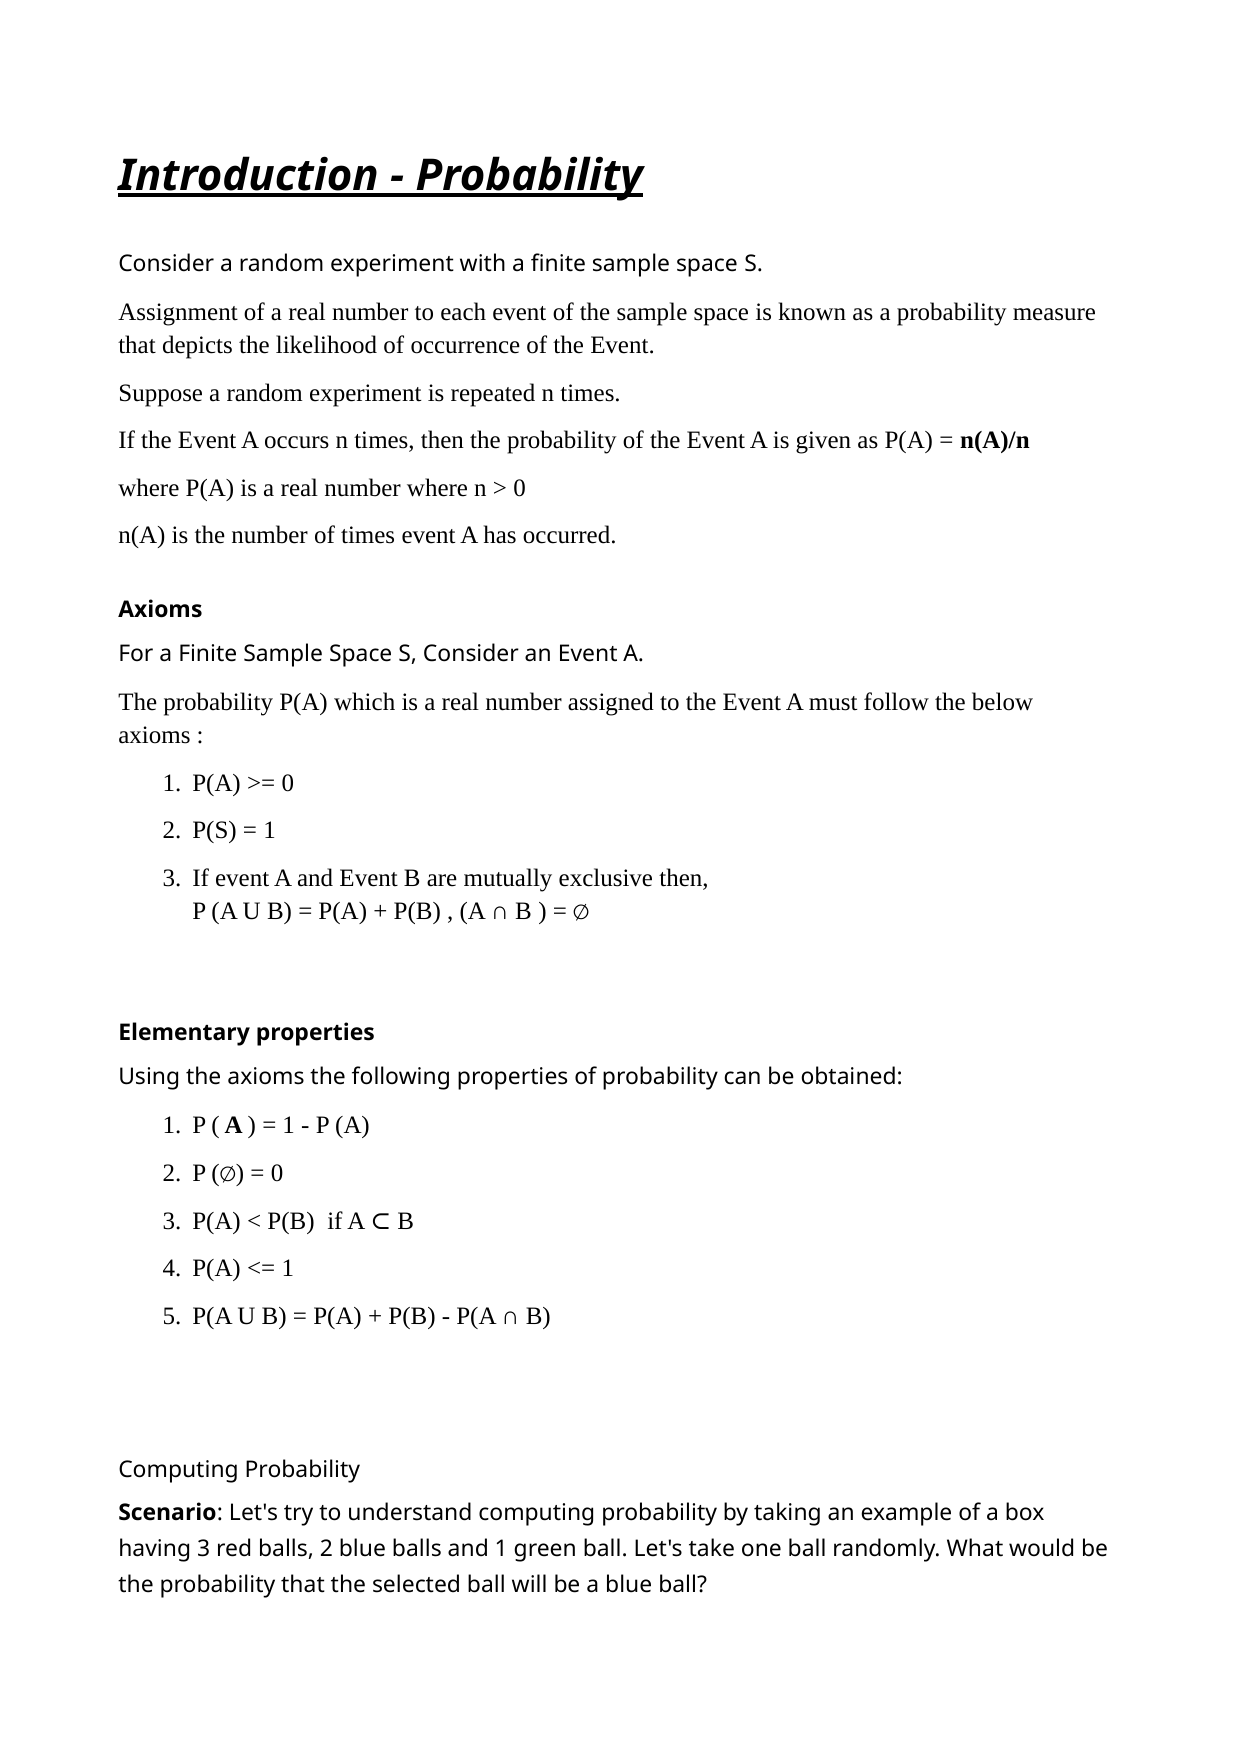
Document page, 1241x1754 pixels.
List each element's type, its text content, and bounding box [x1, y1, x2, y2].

list If event A and Event B are mutually exclusive then, P (A U B) = P(A) + P(B) , (A ∩ B ) = ∅ [162, 863, 1122, 925]
list P(A) <= 1 [162, 1253, 1122, 1282]
list P (∅) = 0 [162, 1158, 1122, 1187]
text Using the axioms the following properties of probability can be obtained: [118, 1060, 1122, 1091]
text n(A) is the number of times event A has occurred. [118, 520, 1122, 549]
text Scenario: Let's try to understand computing probability by taking an example of a box having 3 red balls, 2 blue balls and 1 green ball. Let's take one ball randomly. What would be the probability that the selected ball will be a blue ball? [118, 1496, 1122, 1599]
subtitle Introduction - Probability [118, 143, 1122, 203]
text The probability P(A) which is a real number assigned to the Event A must follow the below axioms : [118, 687, 1122, 749]
text Assignment of a real number to each event of the sample space is known as a probability measure that depicts the likelihood of occurrence of the Event. [118, 297, 1122, 359]
subtitle Elementary properties [118, 1016, 1122, 1048]
text Consider a random experiment with a finite sample space S. [118, 246, 1122, 278]
text For a Finite Sample Space S, Consider an Event A. [118, 637, 1122, 668]
list P(S) = 1 [162, 816, 1122, 844]
subtitle Axioms [118, 593, 1122, 624]
list P ( A ) = 1 - P (A) [162, 1111, 1122, 1139]
list P(A U B) = P(A) + P(B) - P(A ∩ B) [162, 1301, 1122, 1330]
text Suppose a random experiment is repeated n times. [118, 378, 1122, 406]
subtitle Computing Probability [118, 1452, 1122, 1484]
text where P(A) is a real number where n > 0 [118, 473, 1122, 502]
text If the Event A occurs n times, then the probability of the Event A is given as P(A) = n(A)/n [118, 425, 1122, 454]
list P(A) >= 0 [162, 768, 1122, 797]
list P(A) < P(B) if A ⊂ B [162, 1206, 1122, 1234]
